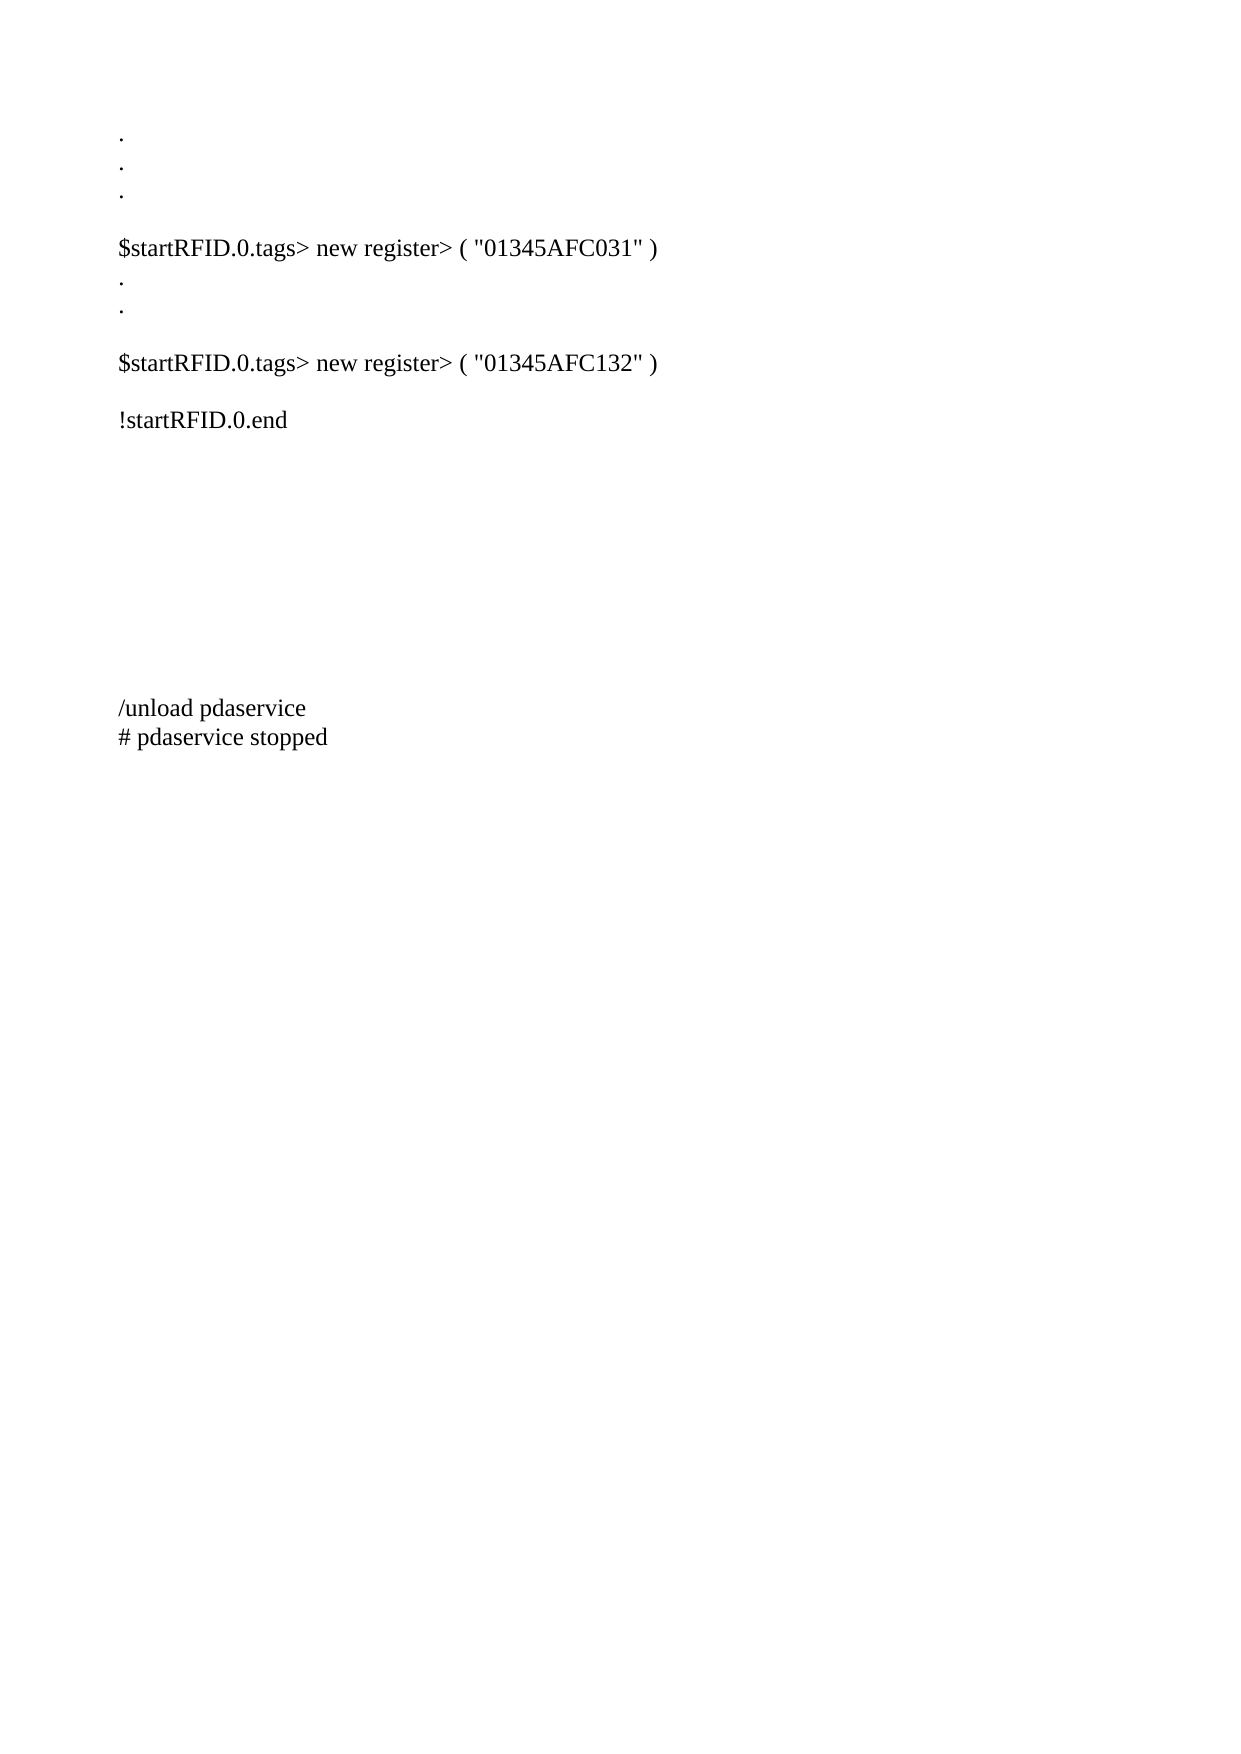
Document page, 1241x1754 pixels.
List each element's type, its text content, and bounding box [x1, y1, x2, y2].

text . [118, 176, 1122, 204]
text $startRFID.0.tags> new register> ( "01345AFC132" ) [118, 348, 1122, 377]
text !startRFID.0.end [118, 406, 1122, 434]
text . [118, 118, 1122, 147]
text . [118, 147, 1122, 176]
text /unload pdaservice [118, 693, 1122, 722]
text # pdaservice stopped [118, 722, 1122, 751]
text . [118, 262, 1122, 291]
text $startRFID.0.tags> new register> ( "01345AFC031" ) [118, 233, 1122, 262]
text . [118, 291, 1122, 319]
